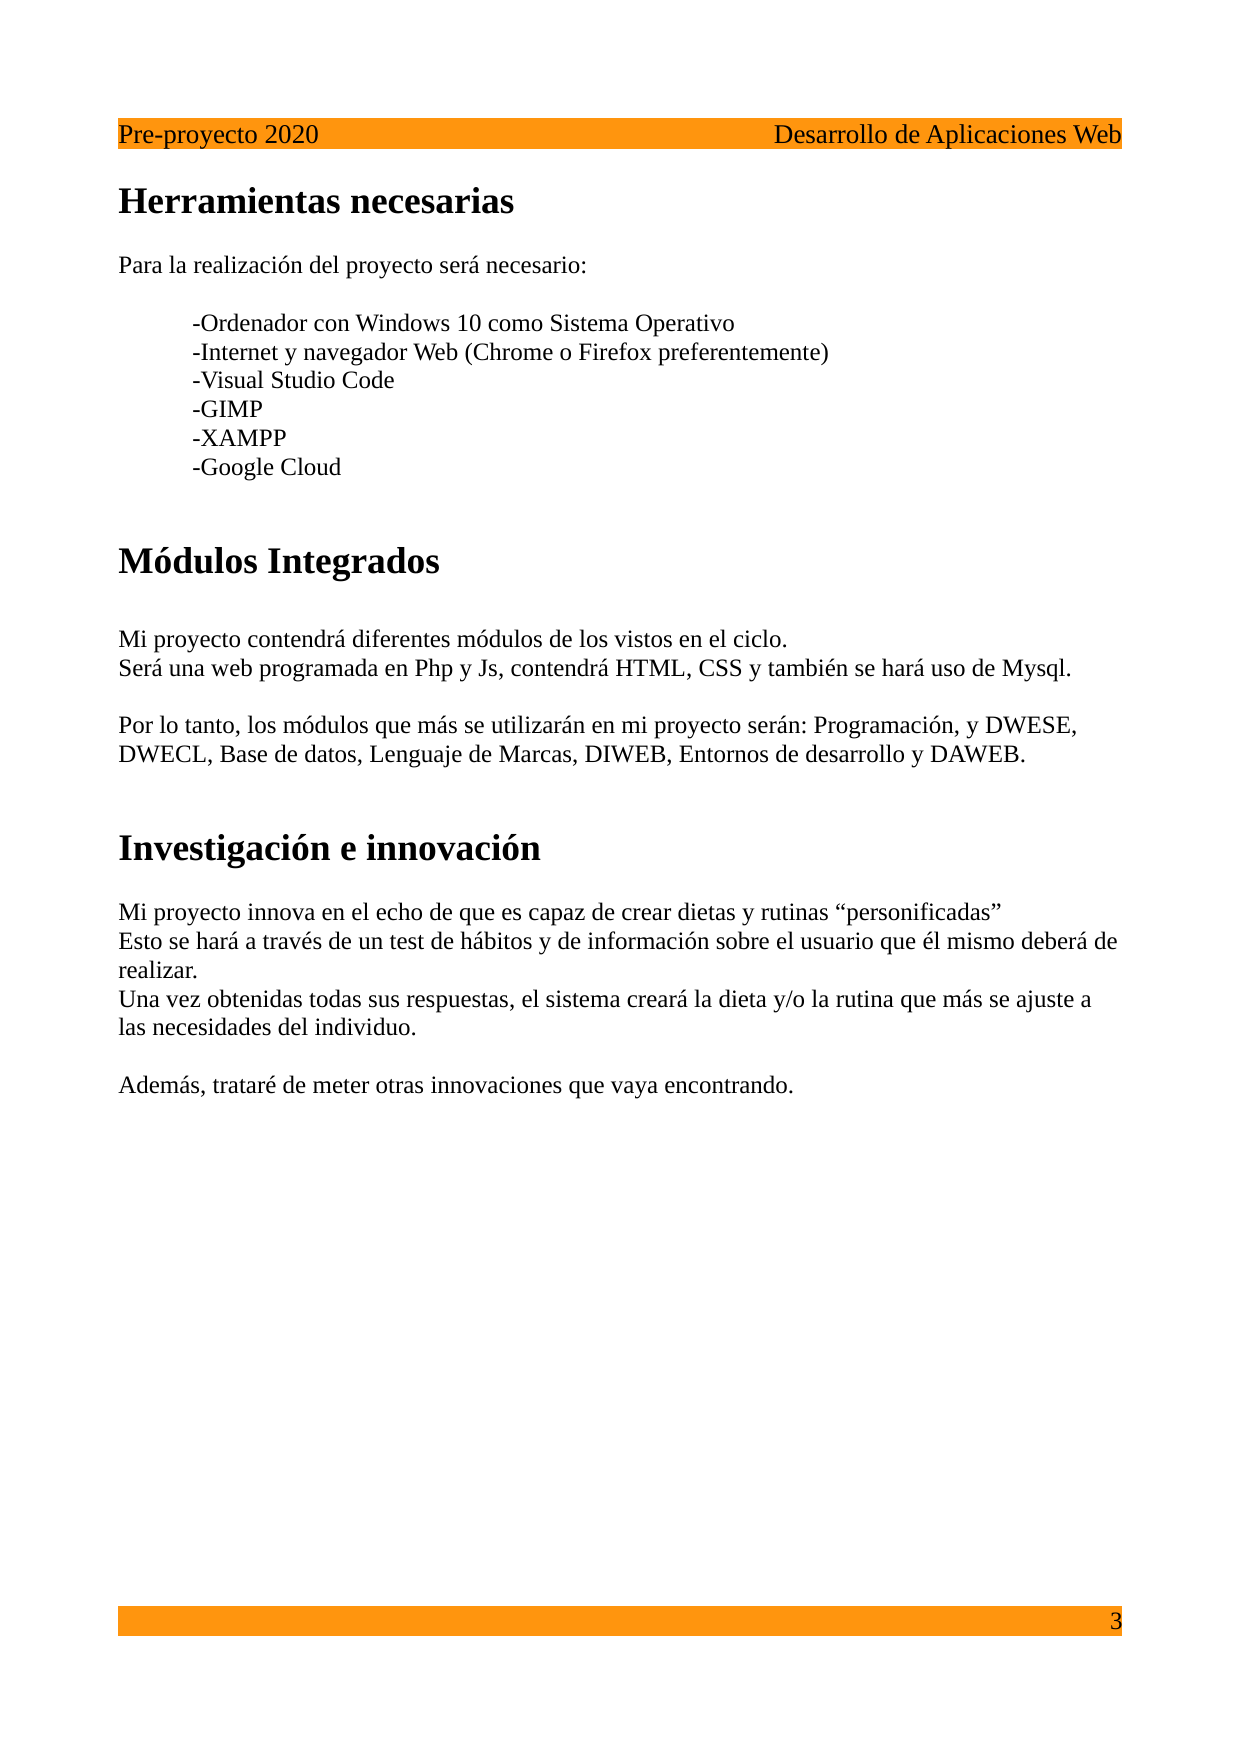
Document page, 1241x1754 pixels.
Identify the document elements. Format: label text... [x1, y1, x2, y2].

text Mi proyecto innova en el echo de que es capaz de crear dietas y rutinas “personificadas” [118, 897, 1122, 926]
text Esto se hará a través de un test de hábitos y de información sobre el usuario que él mismo deberá de realizar. [118, 926, 1122, 984]
text Una vez obtenidas todas sus respuestas, el sistema creará la dieta y/o la rutina que más se ajuste a las necesidades del individuo. [118, 984, 1122, 1041]
text Investigación e innovación [118, 826, 1122, 869]
text Herramientas necesarias [118, 179, 1122, 222]
text -Google Cloud [118, 452, 1122, 481]
text Módulos Integrados [118, 538, 1122, 581]
text Además, trataré de meter otras innovaciones que vaya encontrando. [118, 1070, 1122, 1099]
text -GIMP [118, 394, 1122, 423]
text -Visual Studio Code [118, 366, 1122, 394]
text Para la realización del proyecto será necesario: [118, 251, 1122, 279]
text -Ordenador con Windows 10 como Sistema Operativo [118, 308, 1122, 337]
text Será una web programada en Php y Js, contendrá HTML, CSS y también se hará uso de Mysql. [118, 653, 1122, 682]
text -Internet y navegador Web (Chrome o Firefox preferentemente) [118, 337, 1122, 366]
text Mi proyecto contendrá diferentes módulos de los vistos en el ciclo. [118, 624, 1122, 653]
text -XAMPP [118, 423, 1122, 452]
text Por lo tanto, los módulos que más se utilizarán en mi proyecto serán: Programación, y DWESE, DWECL, Base de datos, Lenguaje de Marcas, DIWEB, Entornos de desarrollo y DAWEB. [118, 711, 1122, 768]
